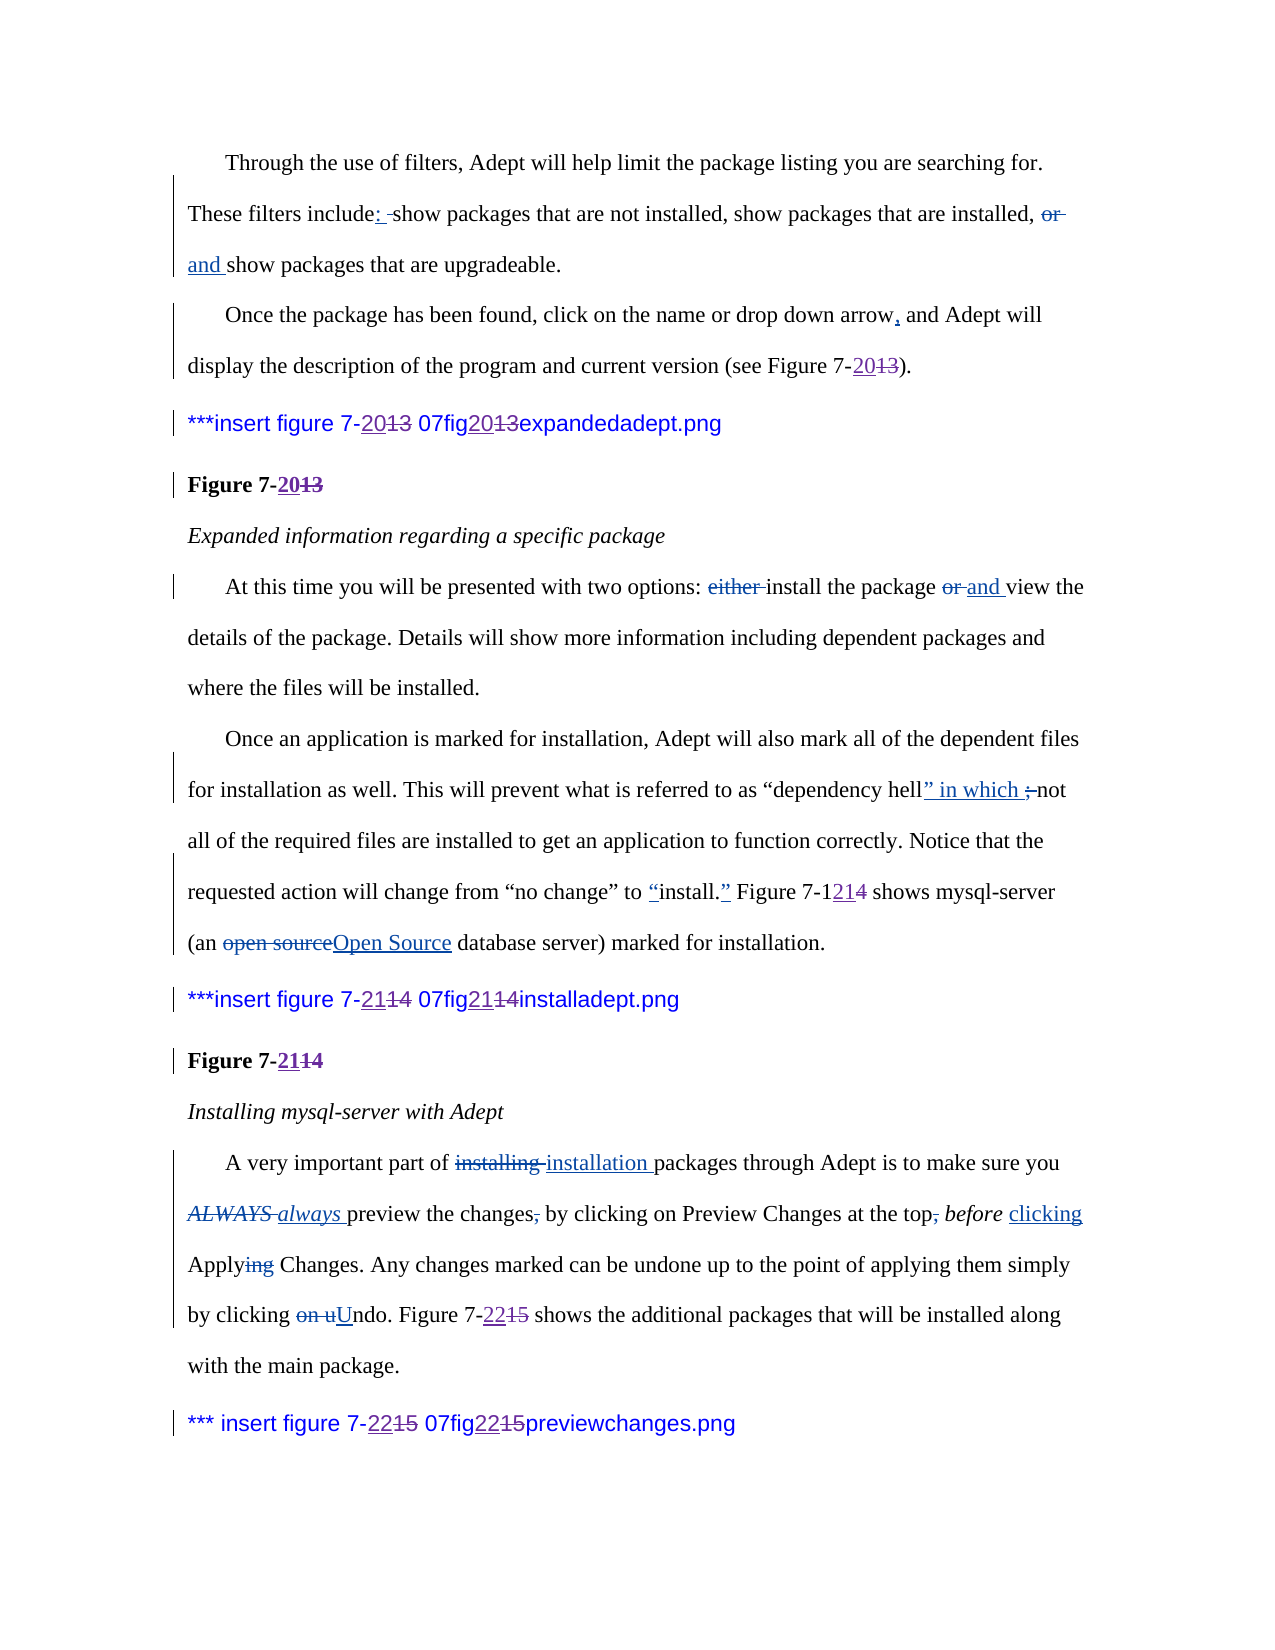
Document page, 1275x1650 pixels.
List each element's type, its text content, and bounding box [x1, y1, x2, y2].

text Through the use of filters, Adept will help limit the package listing you are searching for. These filters include: show packages that are not installed, show packages that are installed, and show packages that are upgradeable. [187, 150, 1087, 277]
text A very important part of installation packages through Adept is to make sure you always preview the changes by clicking on Preview Changes at the top before clicking Apply Changes. Any changes marked can be undone up to the point of applying them simply by clicking Undo. Figure 7-22 shows the additional packages that will be installed along with the main package. [187, 1150, 1087, 1379]
text Once an application is marked for installation, Adept will also mark all of the dependent files for installation as well. This will prevent what is referred to as “dependency hell” in which not all of the required files are installed to get an application to function correctly. Notice that the requested action will change from “no change” to “install.” Figure 7-121 shows mysql-server (an Open Source database server) marked for installation. [187, 726, 1087, 955]
text ***insert figure 7-21 07fig21installadept.png [187, 987, 1087, 1012]
text Once the package has been found, click on the name or drop down arrow, and Adept will display the description of the program and current version (see Figure 7-20). [187, 302, 1087, 379]
text Installing mysql-server with Adept [187, 1099, 1087, 1124]
text *** insert figure 7-22 07fig22previewchanges.png [187, 1410, 1087, 1436]
text At this time you will be presented with two options: install the package and view the details of the package. Details will show more information including dependent packages and where the files will be installed. [187, 574, 1087, 701]
text Expanded information regarding a specific package [187, 523, 1087, 548]
text Figure 7-20 [187, 472, 1087, 497]
text ***insert figure 7-20 07fig20expandedadept.png [187, 410, 1087, 436]
text Figure 7-21 [187, 1048, 1087, 1074]
